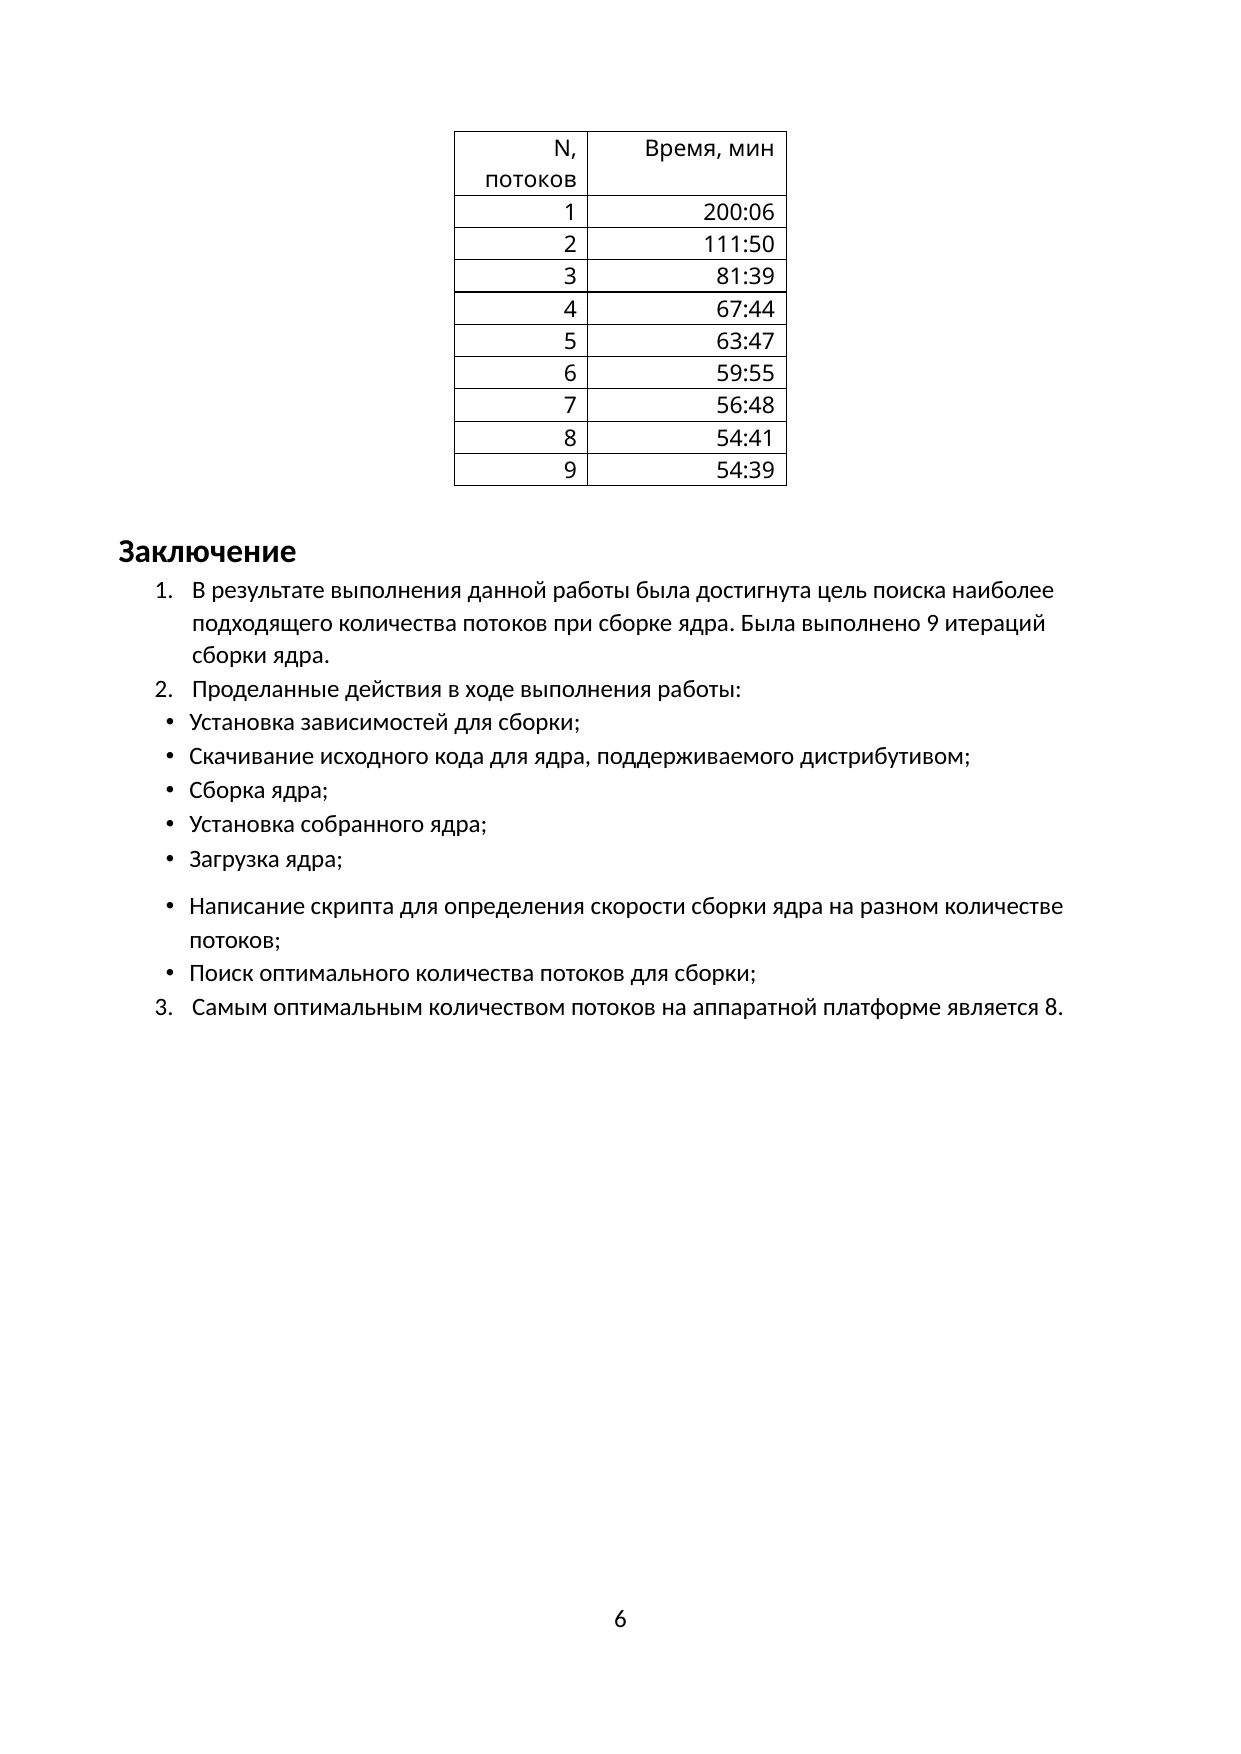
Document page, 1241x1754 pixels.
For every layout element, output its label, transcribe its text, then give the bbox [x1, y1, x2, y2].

list В результате выполнения данной работы была достигнута цель поиска наиболее подходящего количества потоков при сборке ядра. Была выполнено 9 итераций сборки ядра. [154, 574, 1122, 670]
table_cell 4 [455, 293, 587, 324]
list Самым оптимальным количеством потоков на аппаратной платформе является 8. [154, 991, 1122, 1022]
table_cell 56:48 [588, 389, 786, 421]
table_cell 7 [455, 389, 587, 421]
table_header N, потоков [455, 132, 587, 194]
table_cell 67:44 [588, 293, 786, 324]
table_cell 8 [455, 422, 587, 453]
table_cell 54:39 [588, 454, 786, 485]
table_cell 54:41 [588, 422, 786, 453]
table_cell 200:06 [588, 196, 786, 227]
table_cell 59:55 [588, 357, 786, 388]
list Проделанные действия в ходе выполнения работы: [154, 673, 1122, 703]
list Сборка ядра; [166, 774, 1122, 805]
list Установка зависимостей для сборки; [166, 707, 1122, 737]
table_cell 3 [455, 260, 587, 291]
subtitle Заключение [118, 530, 1122, 571]
table_cell 1 [455, 196, 587, 227]
table_cell 81:39 [588, 260, 786, 291]
table_cell 9 [455, 454, 587, 485]
table_cell 63:47 [588, 325, 786, 356]
list Загрузка ядра; [166, 843, 1122, 873]
list Написание скрипта для определения скорости сборки ядра на разном количестве потоков; [166, 891, 1122, 954]
list Скачивание исходного кода для ядра, поддерживаемого дистрибутивом; [166, 740, 1122, 771]
list Установка собранного ядра; [166, 808, 1122, 839]
table_cell 2 [455, 228, 587, 259]
table_cell 5 [455, 325, 587, 356]
table_cell 6 [455, 357, 587, 388]
table_header Время, мин [588, 132, 786, 194]
list Поиск оптимального количества потоков для сборки; [166, 958, 1122, 988]
table_cell 111:50 [588, 228, 786, 259]
